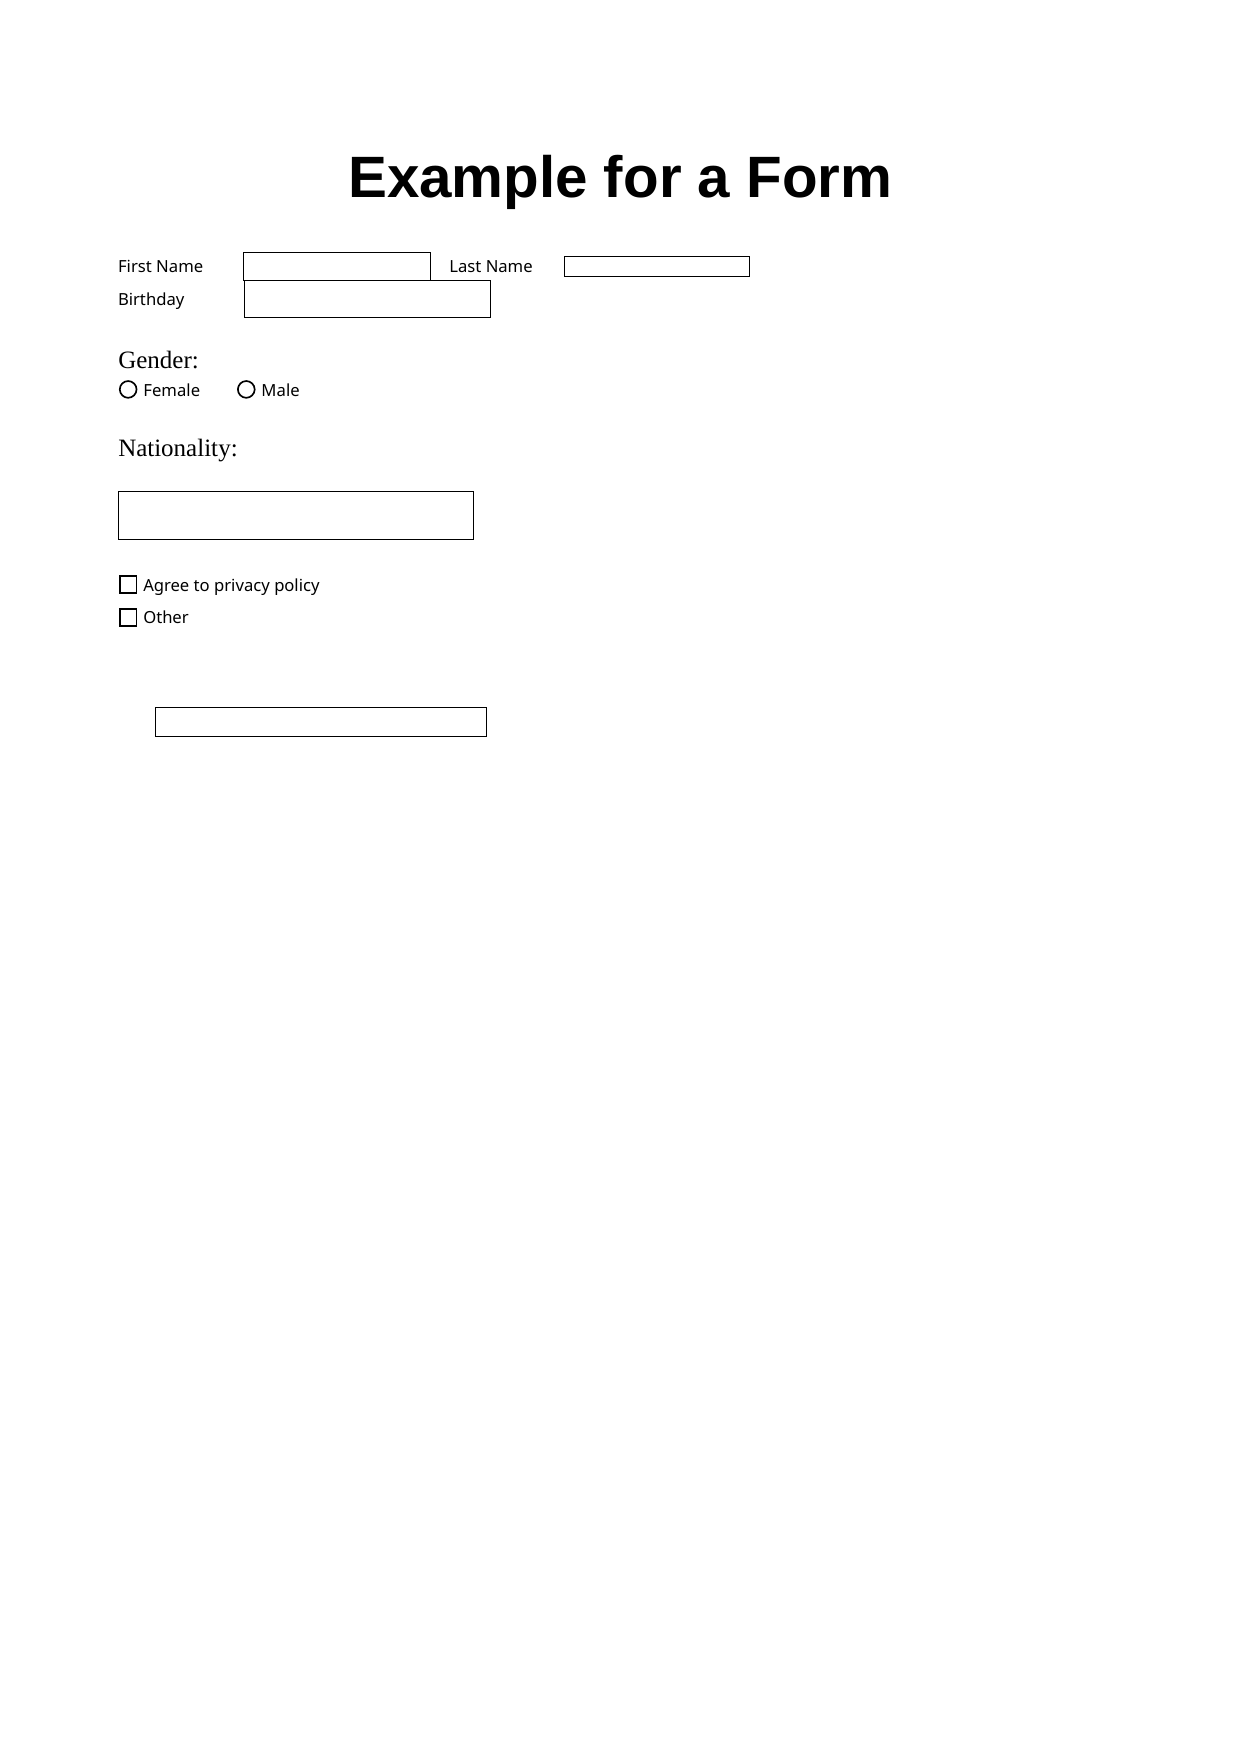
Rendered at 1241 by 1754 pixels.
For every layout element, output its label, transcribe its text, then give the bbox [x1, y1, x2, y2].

title Example for a Form [118, 143, 1122, 210]
text Nationality: [118, 433, 1122, 462]
text Gender: [118, 345, 1122, 374]
